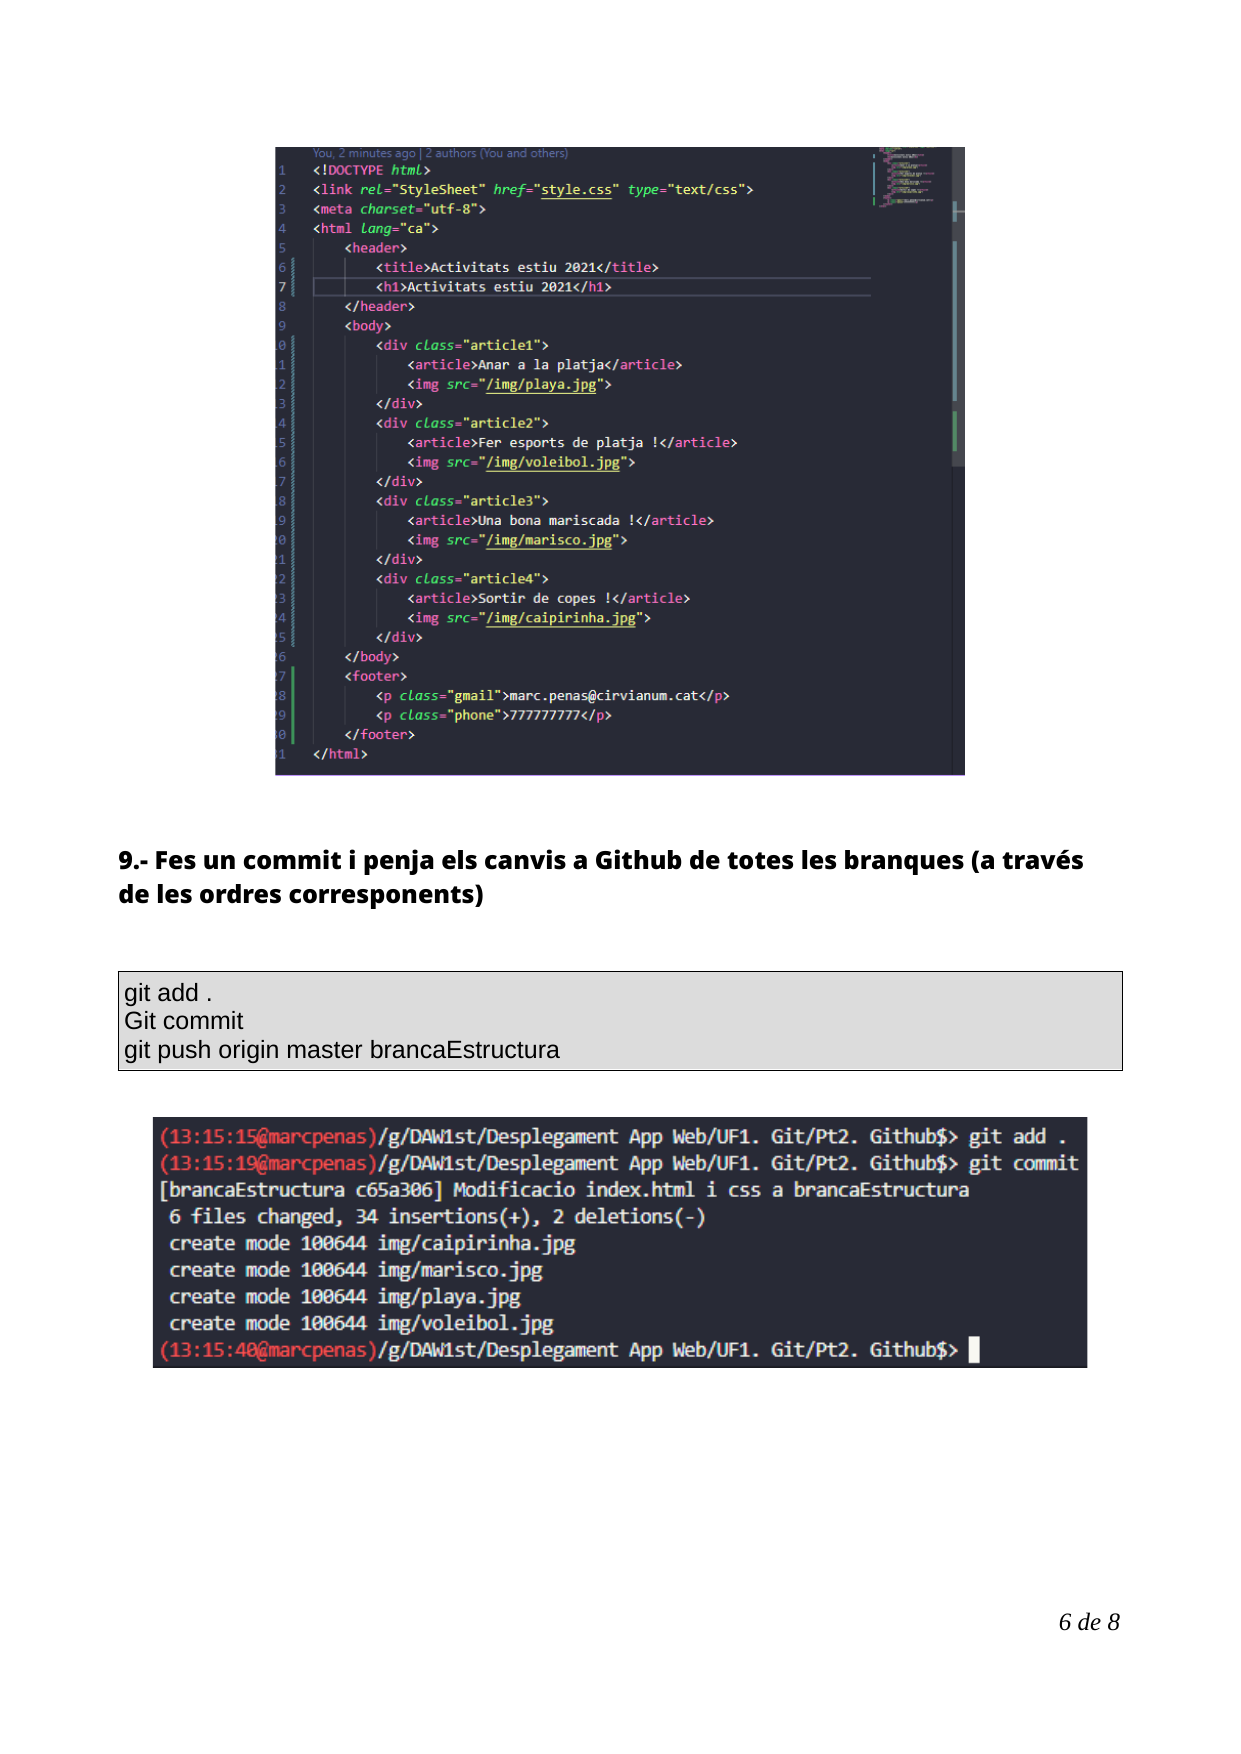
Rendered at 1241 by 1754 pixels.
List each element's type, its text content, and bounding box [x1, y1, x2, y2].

table_header git add . Git commit git push origin master brancaEstructura [119, 972, 1122, 1069]
picture [275, 147, 965, 776]
picture [152, 1117, 1088, 1368]
subtitle 9.- Fes un commit i penja els canvis a Github de totes les branques (a través de les ordres corresponents) [118, 842, 1122, 911]
